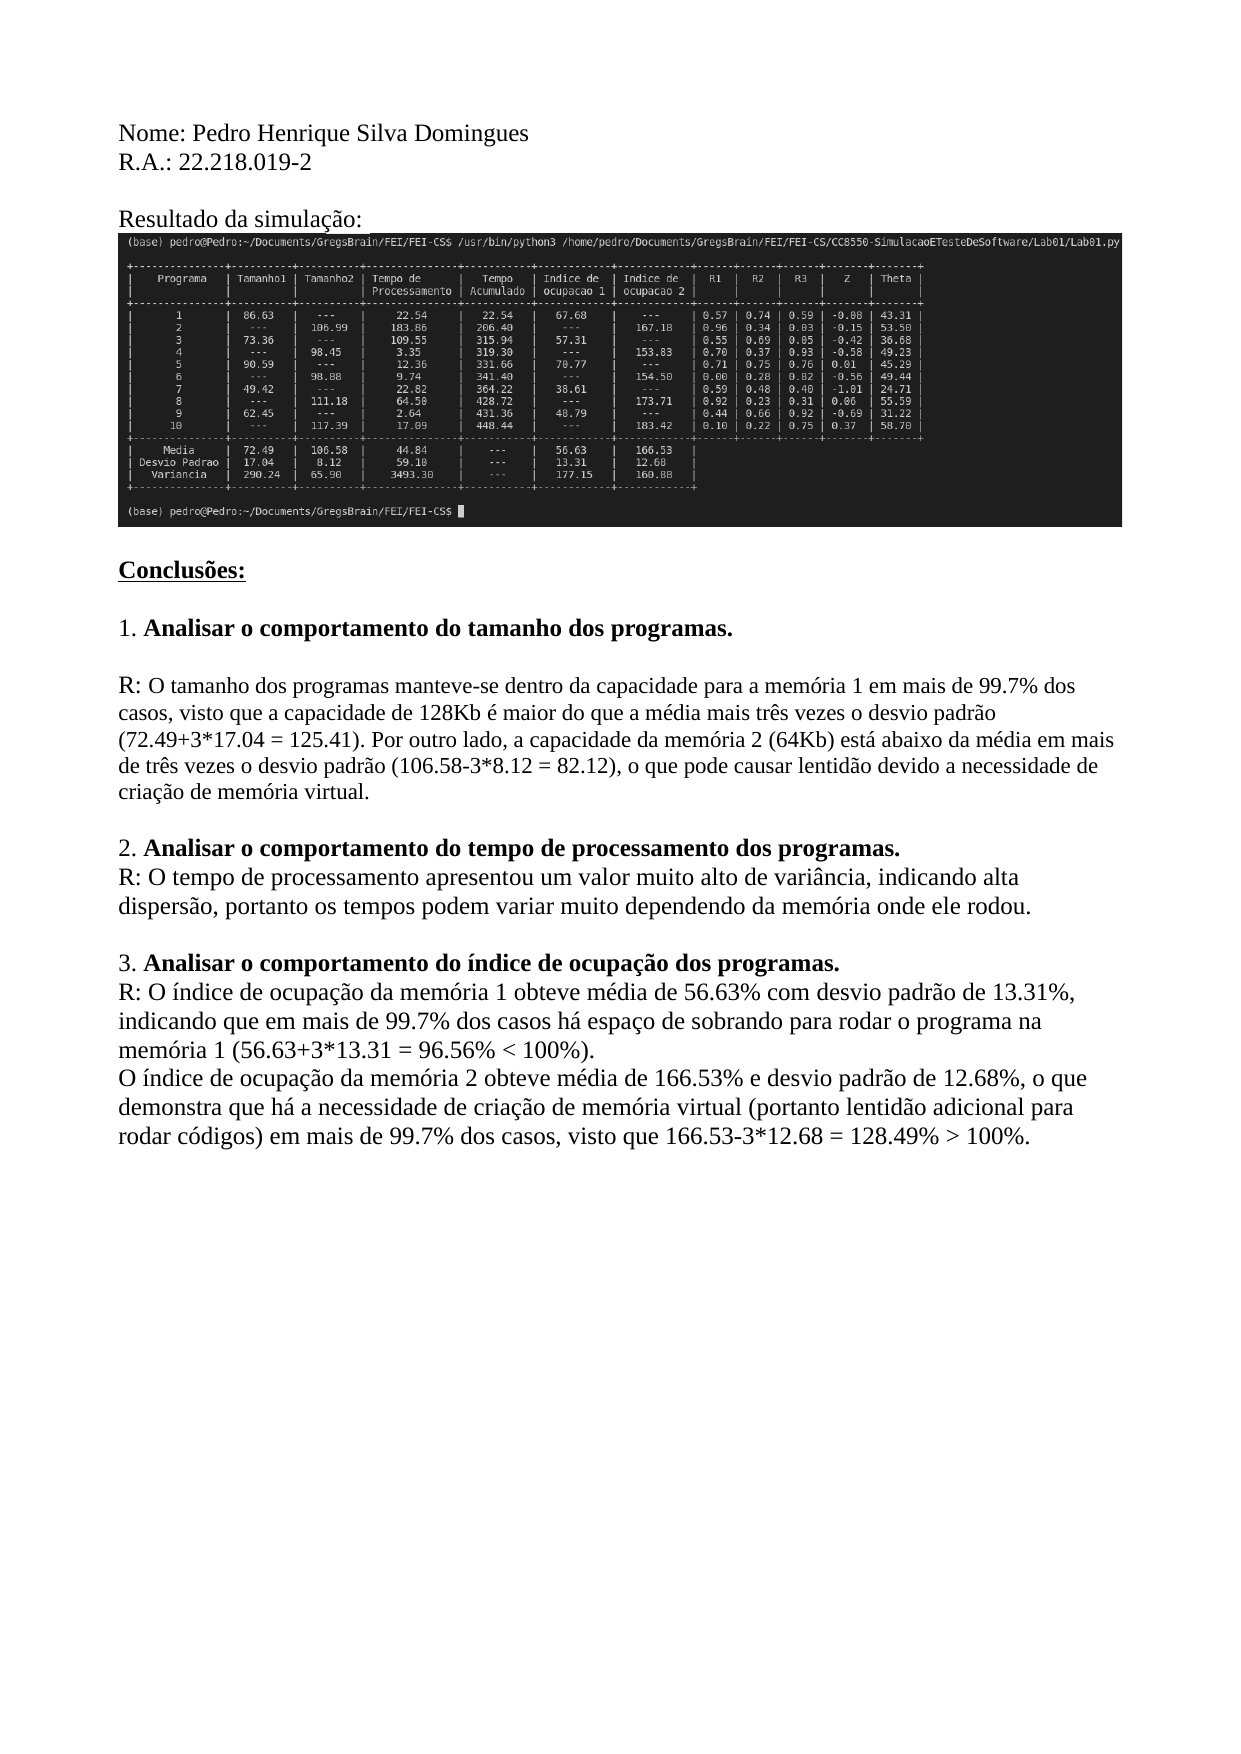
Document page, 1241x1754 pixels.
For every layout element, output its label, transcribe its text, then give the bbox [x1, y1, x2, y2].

text R: O tempo de processamento apresentou um valor muito alto de variância, indicando alta dispersão, portanto os tempos podem variar muito dependendo da memória onde ele rodou. [118, 862, 1122, 920]
picture [118, 233, 1123, 527]
text R: O tamanho dos programas manteve-se dentro da capacidade para a memória 1 em mais de 99.7% dos casos, visto que a capacidade de 128Kb é maior do que a média mais três vezes o desvio padrão (72.49+3*17.04 = 125.41). Por outro lado, a capacidade da memória 2 (64Kb) está abaixo da média em mais de três vezes o desvio padrão (106.58-3*8.12 = 82.12), o que pode causar lentidão devido a necessidade de criação de memória virtual. [118, 671, 1122, 805]
text R.A.: 22.218.019-2 [118, 147, 1122, 176]
text 3. Analisar o comportamento do índice de ocupação dos programas. [118, 948, 1122, 977]
text 1. Analisar o comportamento do tamanho dos programas. [118, 613, 1122, 642]
text Resultado da simulação: [118, 204, 1122, 233]
text O índice de ocupação da memória 2 obteve média de 166.53% e desvio padrão de 12.68%, o que demonstra que há a necessidade de criação de memória virtual (portanto lentidão adicional para rodar códigos) em mais de 99.7% dos casos, visto que 166.53-3*12.68 = 128.49% > 100%. [118, 1063, 1122, 1150]
text R: O índice de ocupação da memória 1 obteve média de 56.63% com desvio padrão de 13.31%, indicando que em mais de 99.7% dos casos há espaço de sobrando para rodar o programa na memória 1 (56.63+3*13.31 = 96.56% < 100%). [118, 977, 1122, 1063]
text Conclusões: [118, 556, 1122, 584]
text 2. Analisar o comportamento do tempo de processamento dos programas. [118, 833, 1122, 862]
text Nome: Pedro Henrique Silva Domingues [118, 118, 1122, 147]
